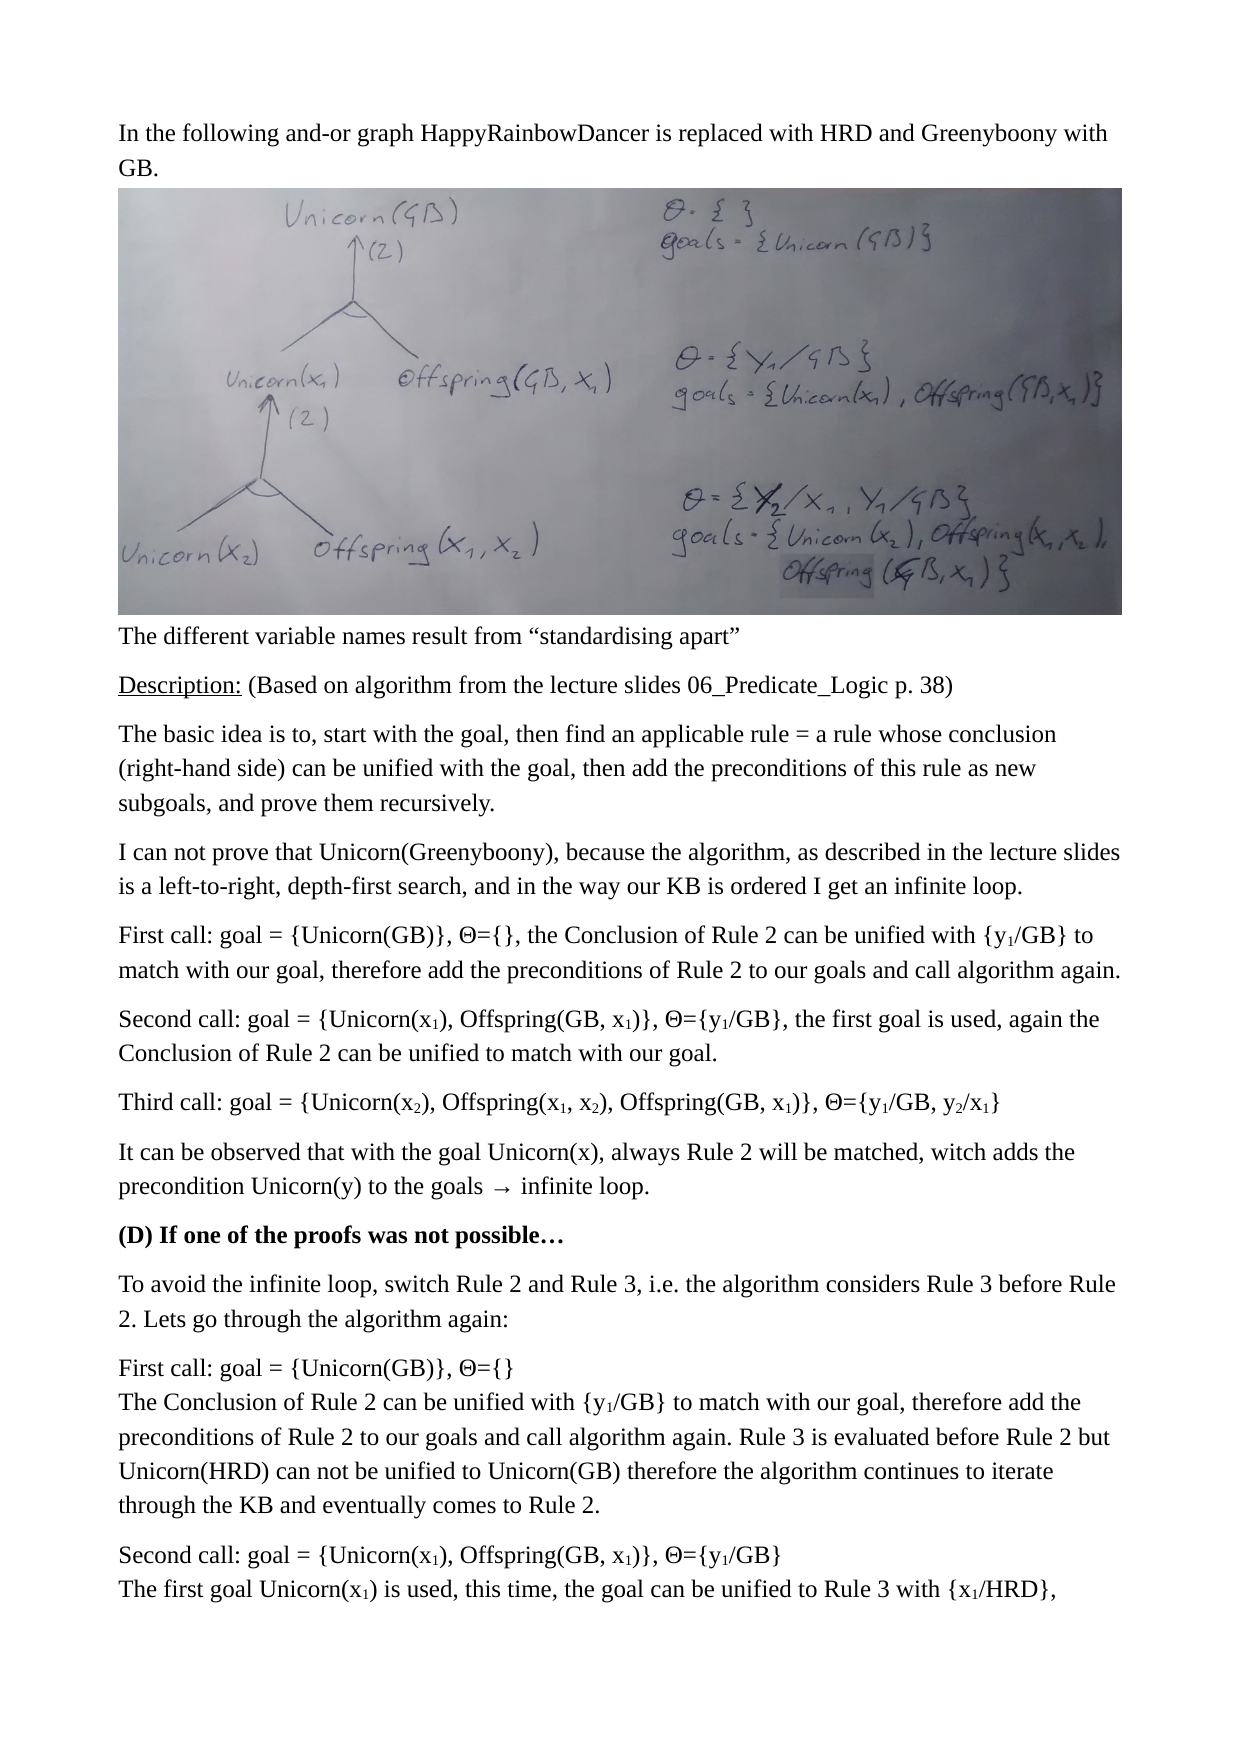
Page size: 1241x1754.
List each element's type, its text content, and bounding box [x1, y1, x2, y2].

text Description: (Based on algorithm from the lecture slides 06_Predicate_Logic p. 38) [118, 670, 1122, 698]
text First call: goal = {Unicorn(GB)}, Θ={} The Conclusion of Rule 2 can be unified with {y1/GB} to match with our goal, therefore add the preconditions of Rule 2 to our goals and call algorithm again. Rule 3 is evaluated before Rule 2 but Unicorn(HRD) can not be unified to Unicorn(GB) therefore the algorithm continues to iterate through the KB and eventually comes to Rule 2. [118, 1353, 1122, 1519]
picture [118, 188, 1122, 615]
text (D) If one of the proofs was not possible… [118, 1220, 1122, 1249]
text In the following and-or graph HappyRainbowDancer is replaced with HRD and Greenyboony with GB. [118, 118, 1122, 181]
text The different variable names result from “standardising apart” [118, 615, 1122, 649]
text Second call: goal = {Unicorn(x1), Offspring(GB, x1)}, Θ={y1/GB}, the first goal is used, again the Conclusion of Rule 2 can be unified to match with our goal. [118, 1004, 1122, 1067]
text First call: goal = {Unicorn(GB)}, Θ={}, the Conclusion of Rule 2 can be unified with {y1/GB} to match with our goal, therefore add the preconditions of Rule 2 to our goals and call algorithm again. [118, 920, 1122, 984]
text Second call: goal = {Unicorn(x1), Offspring(GB, x1)}, Θ={y1/GB} The first goal Unicorn(x1) is used, this time, the goal can be unified to Rule 3 with {x1/HRD}, [118, 1540, 1122, 1603]
text I can not prove that Unicorn(Greenyboony), because the algorithm, as described in the lecture slides is a left-to-right, depth-first search, and in the way our KB is ordered I get an infinite loop. [118, 837, 1122, 900]
text To avoid the infinite loop, switch Rule 2 and Rule 3, i.e. the algorithm considers Rule 3 before Rule 2. Lets go through the algorithm again: [118, 1269, 1122, 1332]
text The basic idea is to, start with the goal, then find an applicable rule = a rule whose conclusion (right-hand side) can be unified with the goal, then add the preconditions of this rule as new subgoals, and prove them recursively. [118, 719, 1122, 817]
text It can be observed that with the goal Unicorn(x), always Rule 2 will be matched, witch adds the precondition Unicorn(y) to the goals → infinite loop. [118, 1137, 1122, 1200]
text Third call: goal = {Unicorn(x2), Offspring(x1, x2), Offspring(GB, x1)}, Θ={y1/GB, y2/x1} [118, 1087, 1122, 1116]
